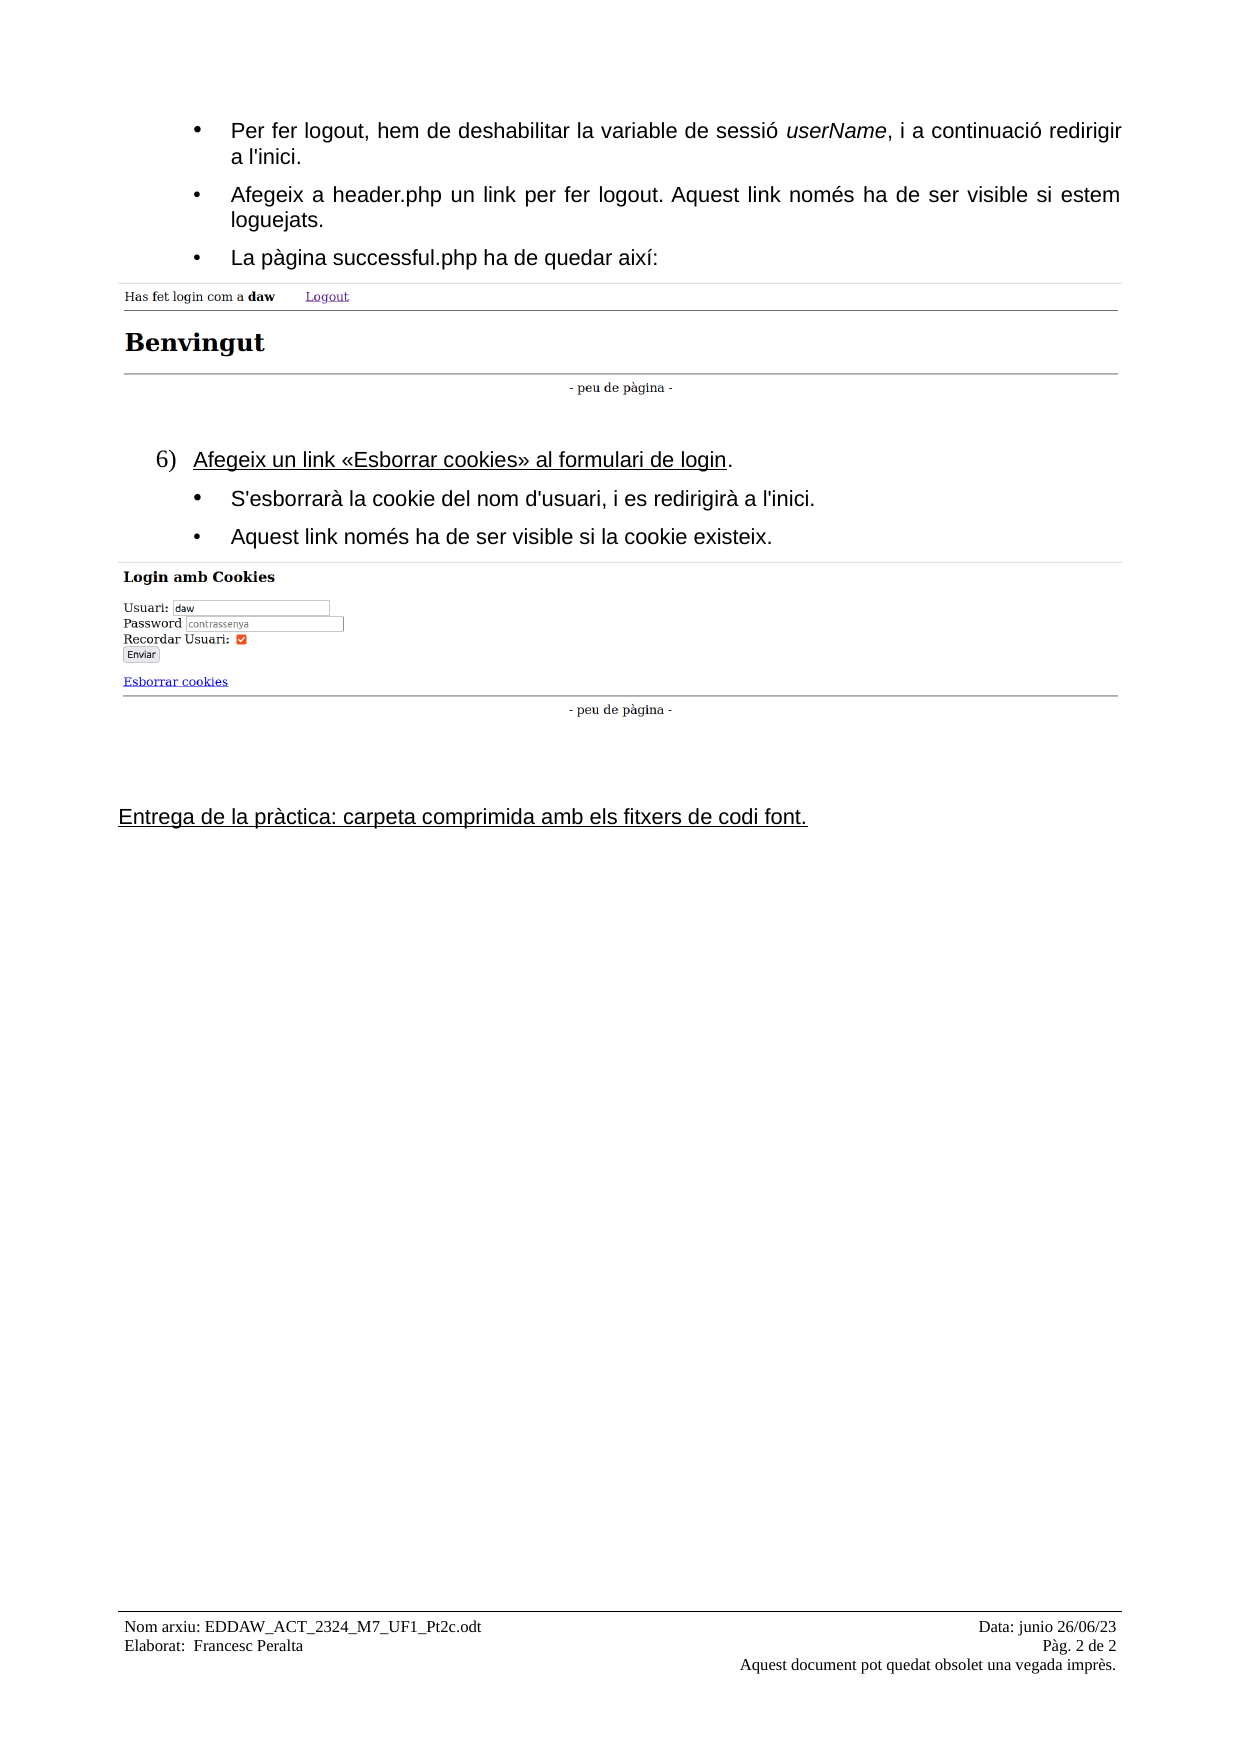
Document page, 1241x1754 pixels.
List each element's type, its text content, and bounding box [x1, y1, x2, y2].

picture [118, 561, 1123, 729]
list Afegeix un link «Esborrar cookies» al formulari de login. [156, 444, 1122, 473]
list Per fer logout, hem de deshabilitar la variable de sessió userName, i a continuació redirigir a l'inici. [193, 118, 1122, 169]
list S'esborrarà la cookie del nom d'usuari, i es redirigirà a l'inici. [193, 486, 1122, 512]
list Afegeix a header.php un link per fer logout. Aquest link només ha de ser visible si estem loguejats. [193, 182, 1122, 232]
picture [118, 282, 1123, 407]
list Aquest link només ha de ser visible si la cookie existeix. [193, 524, 1122, 549]
list La pàgina successful.php ha de quedar així: [193, 245, 1122, 270]
text Entrega de la pràctica: carpeta comprimida amb els fitxers de codi font. [118, 804, 1122, 829]
